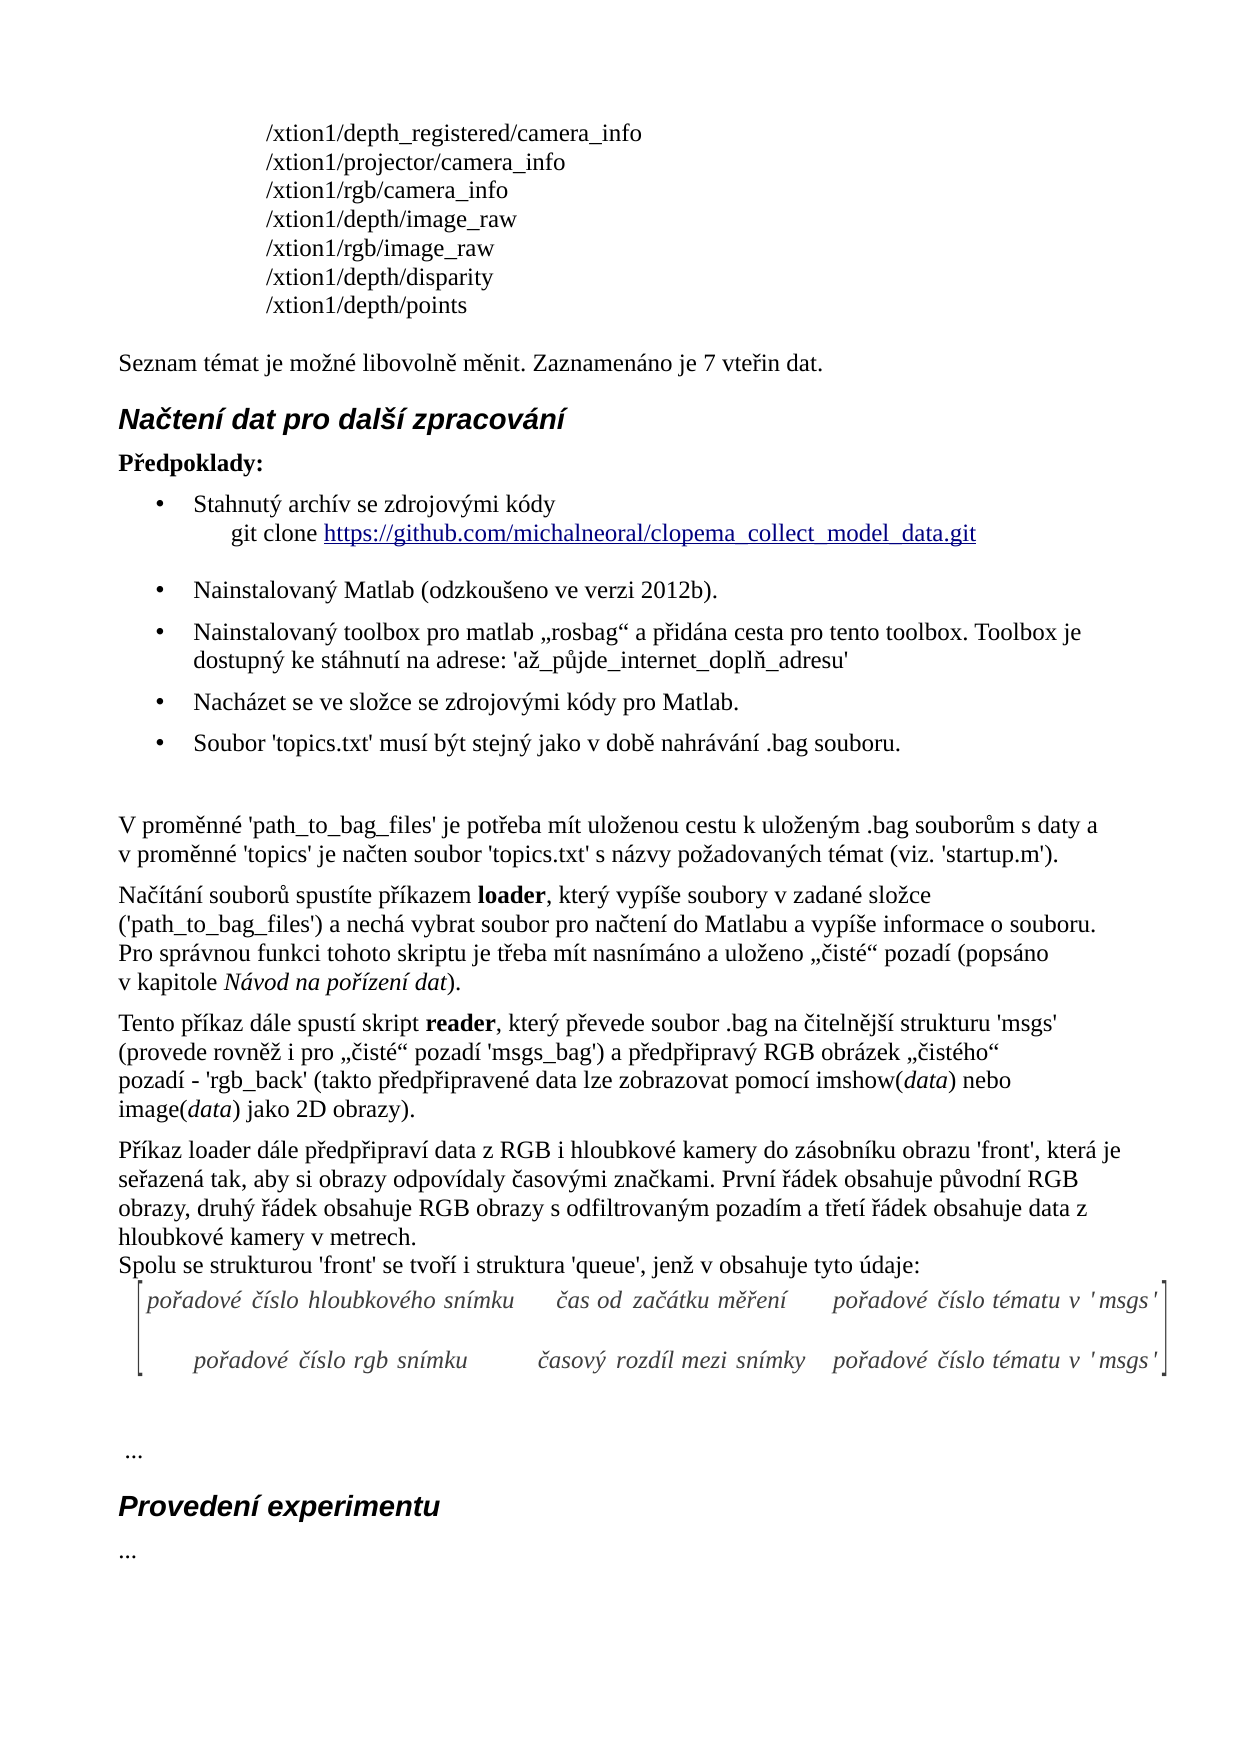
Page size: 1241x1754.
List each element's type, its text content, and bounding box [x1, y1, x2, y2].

list Nainstalovaný toolbox pro matlab „rosbag“ a přidána cesta pro tento toolbox. Toolbox je dostupný ke stáhnutí na adrese: 'až_půjde_internet_doplň_adresu' [156, 617, 1122, 674]
subtitle Provedení experimentu [118, 1489, 1122, 1522]
text ... [118, 1435, 1122, 1464]
text /xtion1/projector/camera_info [266, 147, 1122, 176]
list Soubor 'topics.txt' musí být stejný jako v době nahrávání .bag souboru. [156, 728, 1122, 757]
text /xtion1/depth/disparity [266, 262, 1122, 291]
text Tento příkaz dále spustí skript reader, který převede soubor .bag na čitelnější strukturu 'msgs' (provede rovněž i pro „čisté“ pozadí 'msgs_bag') a předpřipravý RGB obrázek „čistého“ pozadí - 'rgb_back' (takto předpřipravené data lze zobrazovat pomocí imshow(data) nebo image(data) jako 2D obrazy). [118, 1008, 1122, 1123]
text /xtion1/depth/points [266, 291, 1122, 319]
text Načítání souborů spustíte příkazem loader, který vypíše soubory v zadané složce ('path_to_bag_files') a nechá vybrat soubor pro načtení do Matlabu a vypíše informace o souboru. Pro správnou funkci tohoto skriptu je třeba mít nasnímáno a uloženo „čisté“ pozadí (popsáno v kapitole Návod na pořízení dat). [118, 880, 1122, 995]
text Spolu se strukturou 'front' se tvoří i struktura 'queue', jenž v obsahuje tyto údaje: [118, 1250, 1122, 1279]
list Stahnutý archív se zdrojovými kódy [156, 489, 1122, 518]
text Předpoklady: [118, 448, 1122, 477]
text /xtion1/depth/image_raw [266, 204, 1122, 233]
text ... [118, 1535, 1122, 1564]
subtitle Načtení dat pro další zpracování [118, 402, 1122, 435]
text Seznam témat je možné libovolně měnit. Zaznamenáno je 7 vteřin dat. [118, 348, 1122, 377]
text /xtion1/rgb/image_raw [266, 233, 1122, 262]
text /xtion1/rgb/camera_info [266, 176, 1122, 204]
text V proměnné 'path_to_bag_files' je potřeba mít uloženou cestu k uloženým .bag souborům s daty a v proměnné 'topics' je načten soubor 'topics.txt' s názvy požadovaných témat (viz. 'startup.m'). [118, 810, 1122, 868]
text Příkaz loader dále předpřipraví data z RGB i hloubkové kamery do zásobníku obrazu 'front', která je seřazená tak, aby si obrazy odpovídaly časovými značkami. První řádek obsahuje původní RGB obrazy, druhý řádek obsahuje RGB obrazy s odfiltrovaným pozadím a třetí řádek obsahuje data z hloubkové kamery v metrech. [118, 1135, 1122, 1250]
list Nacházet se ve složce se zdrojovými kódy pro Matlab. [156, 687, 1122, 715]
list Nainstalovaný Matlab (odzkoušeno ve verzi 2012b). [156, 575, 1122, 604]
text /xtion1/depth_registered/camera_info [266, 118, 1122, 147]
list git clone https://github.com/michalneoral/clopema_collect_model_data.git [193, 518, 1122, 547]
